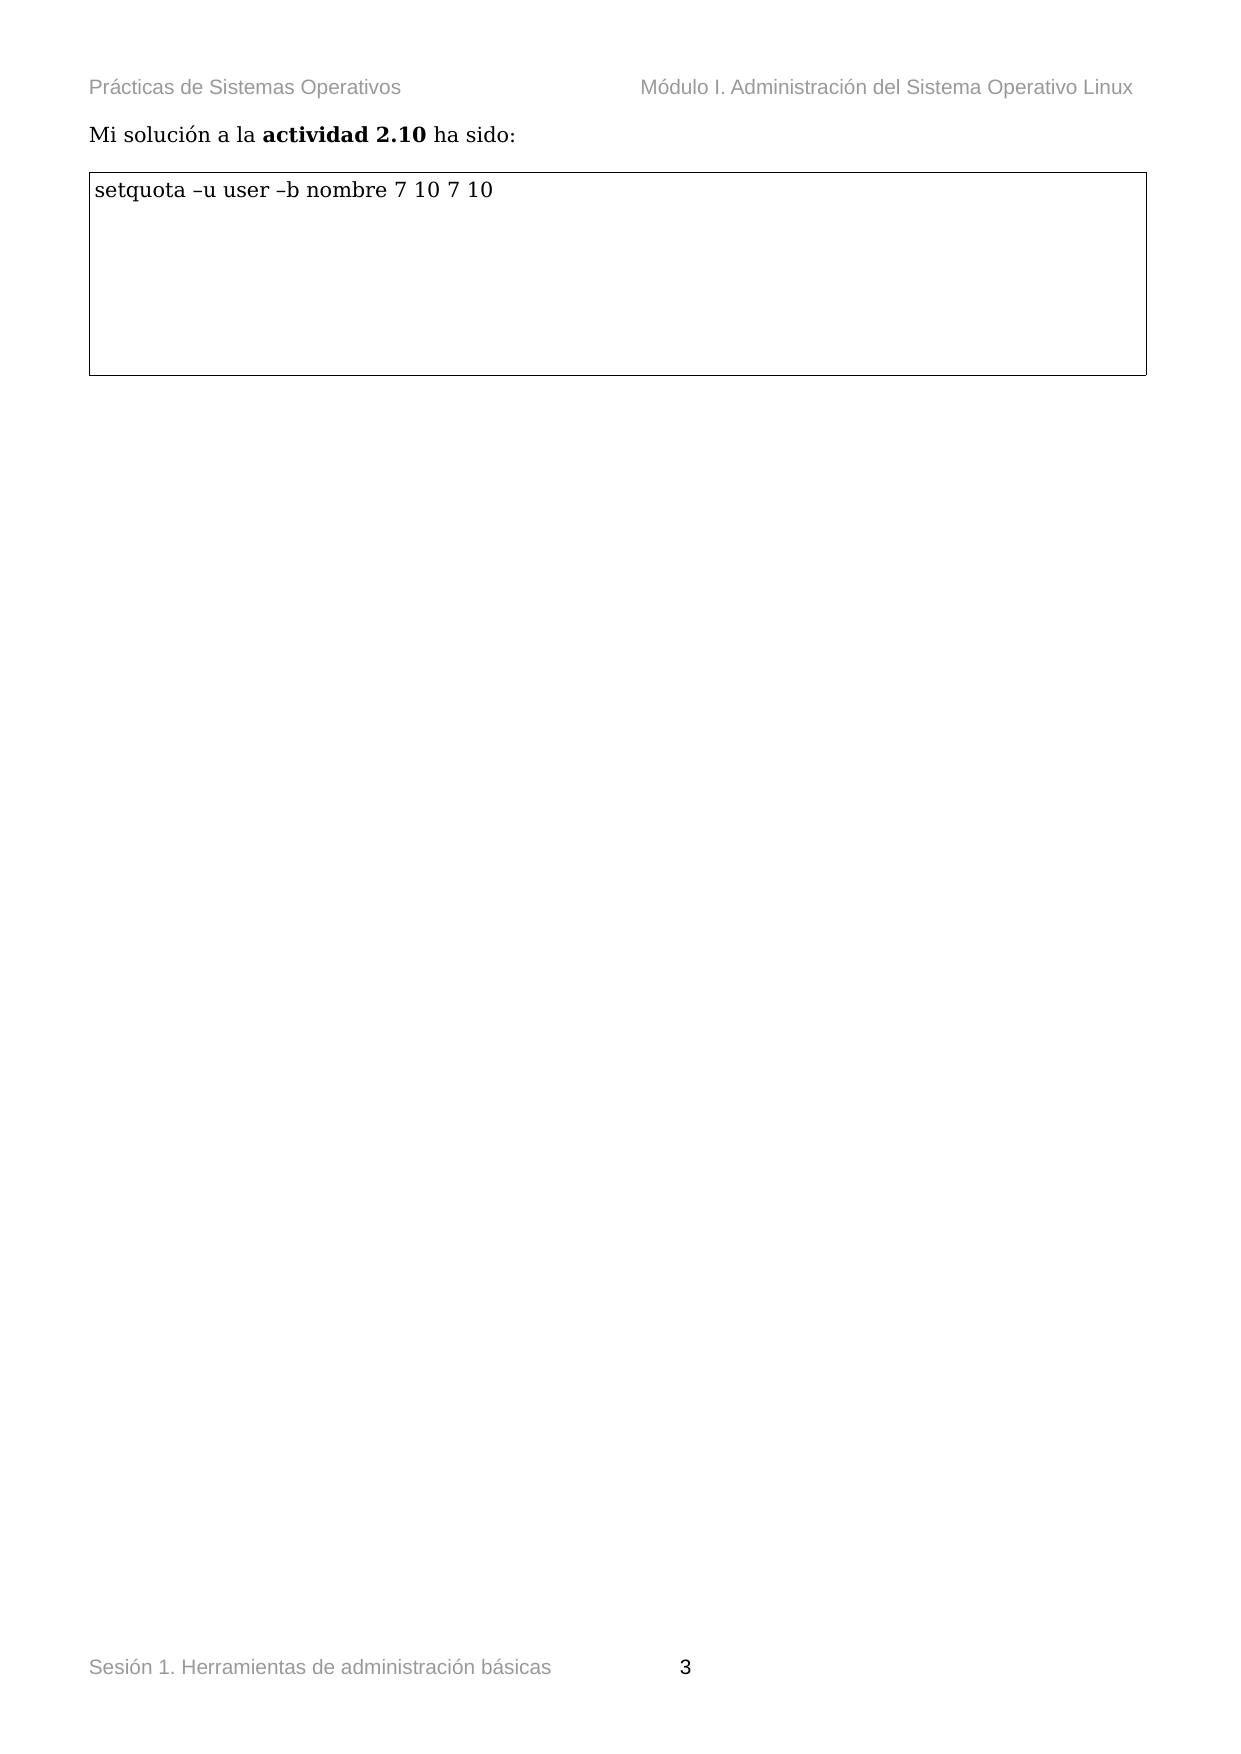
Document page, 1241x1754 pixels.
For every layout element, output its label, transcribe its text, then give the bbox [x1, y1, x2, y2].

text Mi solución a la actividad 2.10 ha sido: [89, 123, 1146, 148]
table_header setquota –u user –b nombre 7 10 7 10 [90, 173, 1146, 375]
